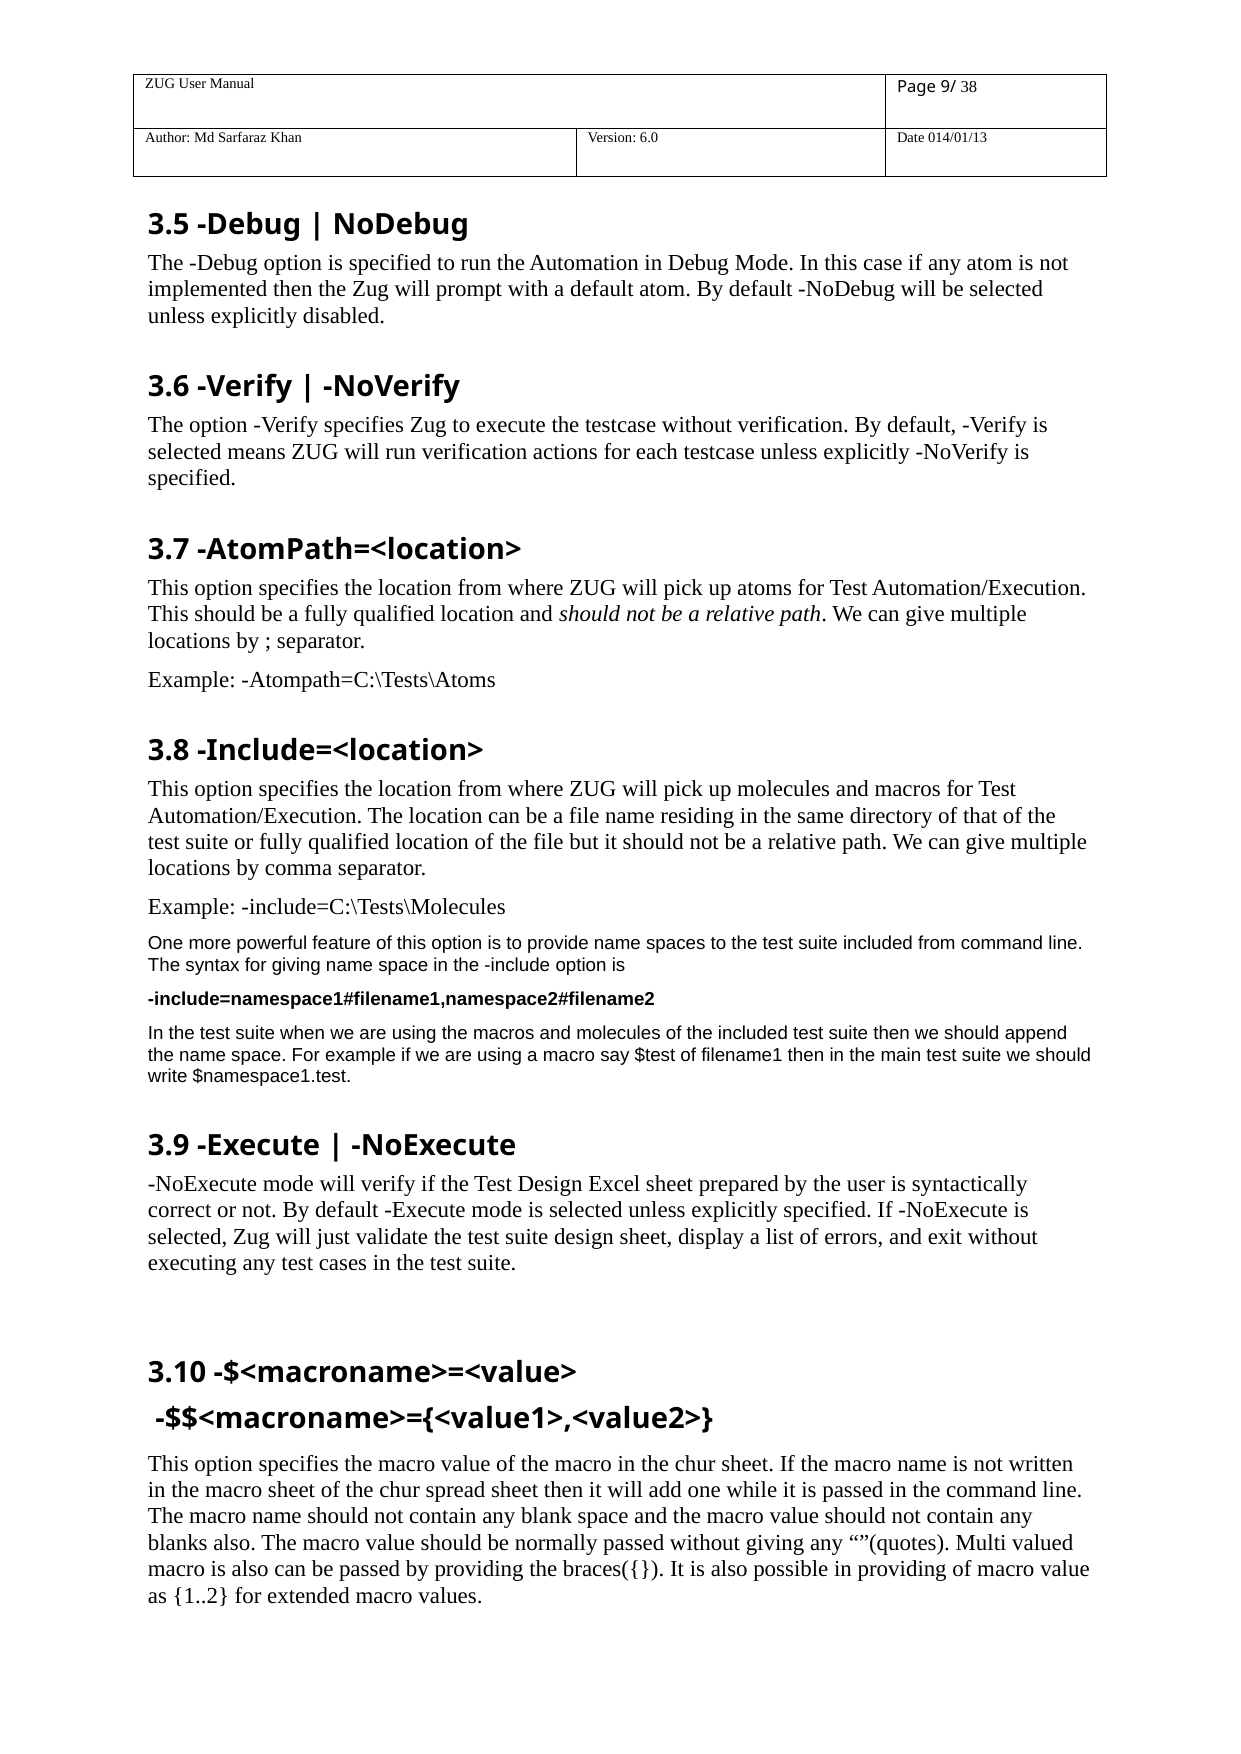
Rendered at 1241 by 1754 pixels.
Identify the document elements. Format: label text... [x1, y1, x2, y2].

text -include=namespace1#filename1,namespace2#filename2 [148, 988, 1092, 1009]
subtitle 3.9 -Execute | -NoExecute [148, 1124, 1092, 1164]
subtitle 3.7 -AtomPath=<location> [148, 528, 1092, 568]
text This option specifies the location from where ZUG will pick up atoms for Test Automation/Execution. This should be a fully qualified location and should not be a relative path. We can give multiple locations by ; separator. [148, 574, 1092, 653]
text -NoExecute mode will verify if the Test Design Excel sheet prepared by the user is syntactically correct or not. By default -Execute mode is selected unless explicitly specified. If -NoExecute is selected, Zug will just validate the test suite design sheet, display a list of errors, and exit without executing any test cases in the test suite. [148, 1170, 1092, 1275]
text This option specifies the macro value of the macro in the chur sheet. If the macro name is not written in the macro sheet of the chur spread sheet then it will add one while it is passed in the command line. The macro name should not contain any blank space and the macro value should not contain any blanks also. The macro value should be normally passed without giving any “”(quotes). Multi valued macro is also can be passed by providing the braces({}). It is also possible in providing of macro value as {1..2} for extended macro values. [148, 1450, 1092, 1608]
subtitle 3.5 -Debug | NoDebug [148, 203, 1092, 243]
text -$$<macroname>={<value1>,<value2>} [148, 1398, 1092, 1437]
subtitle 3.8 -Include=<location> [148, 729, 1092, 769]
subtitle 3.6 -Verify | -NoVerify [148, 366, 1092, 405]
text One more powerful feature of this option is to provide name spaces to the test suite included from command line. The syntax for giving name space in the -include option is [148, 932, 1092, 975]
text In the test suite when we are using the macros and molecules of the included test suite then we should append the name space. For example if we are using a macro say $test of filename1 then in the main test suite we should write $namespace1.test. [148, 1022, 1092, 1087]
subtitle 3.10 -$<macroname>=<value> [148, 1352, 1092, 1391]
text The -Debug option is specified to run the Automation in Debug Mode. In this case if any atom is not implemented then the Zug will prompt with a default atom. By default -NoDebug will be selected unless explicitly disabled. [148, 249, 1092, 328]
text The option -Verify specifies Zug to execute the testcase without verification. By default, -Verify is selected means ZUG will run verification actions for each testcase unless explicitly -NoVerify is specified. [148, 412, 1092, 491]
text Example: -include=C:\Tests\Molecules [148, 893, 1092, 920]
text This option specifies the location from where ZUG will pick up molecules and macros for Test Automation/Execution. The location can be a file name residing in the same directory of that of the test suite or fully qualified location of the file but it should not be a relative path. We can give multiple locations by comma separator. [148, 775, 1092, 881]
text Example: -Atompath=C:\Tests\Atoms [148, 666, 1092, 692]
